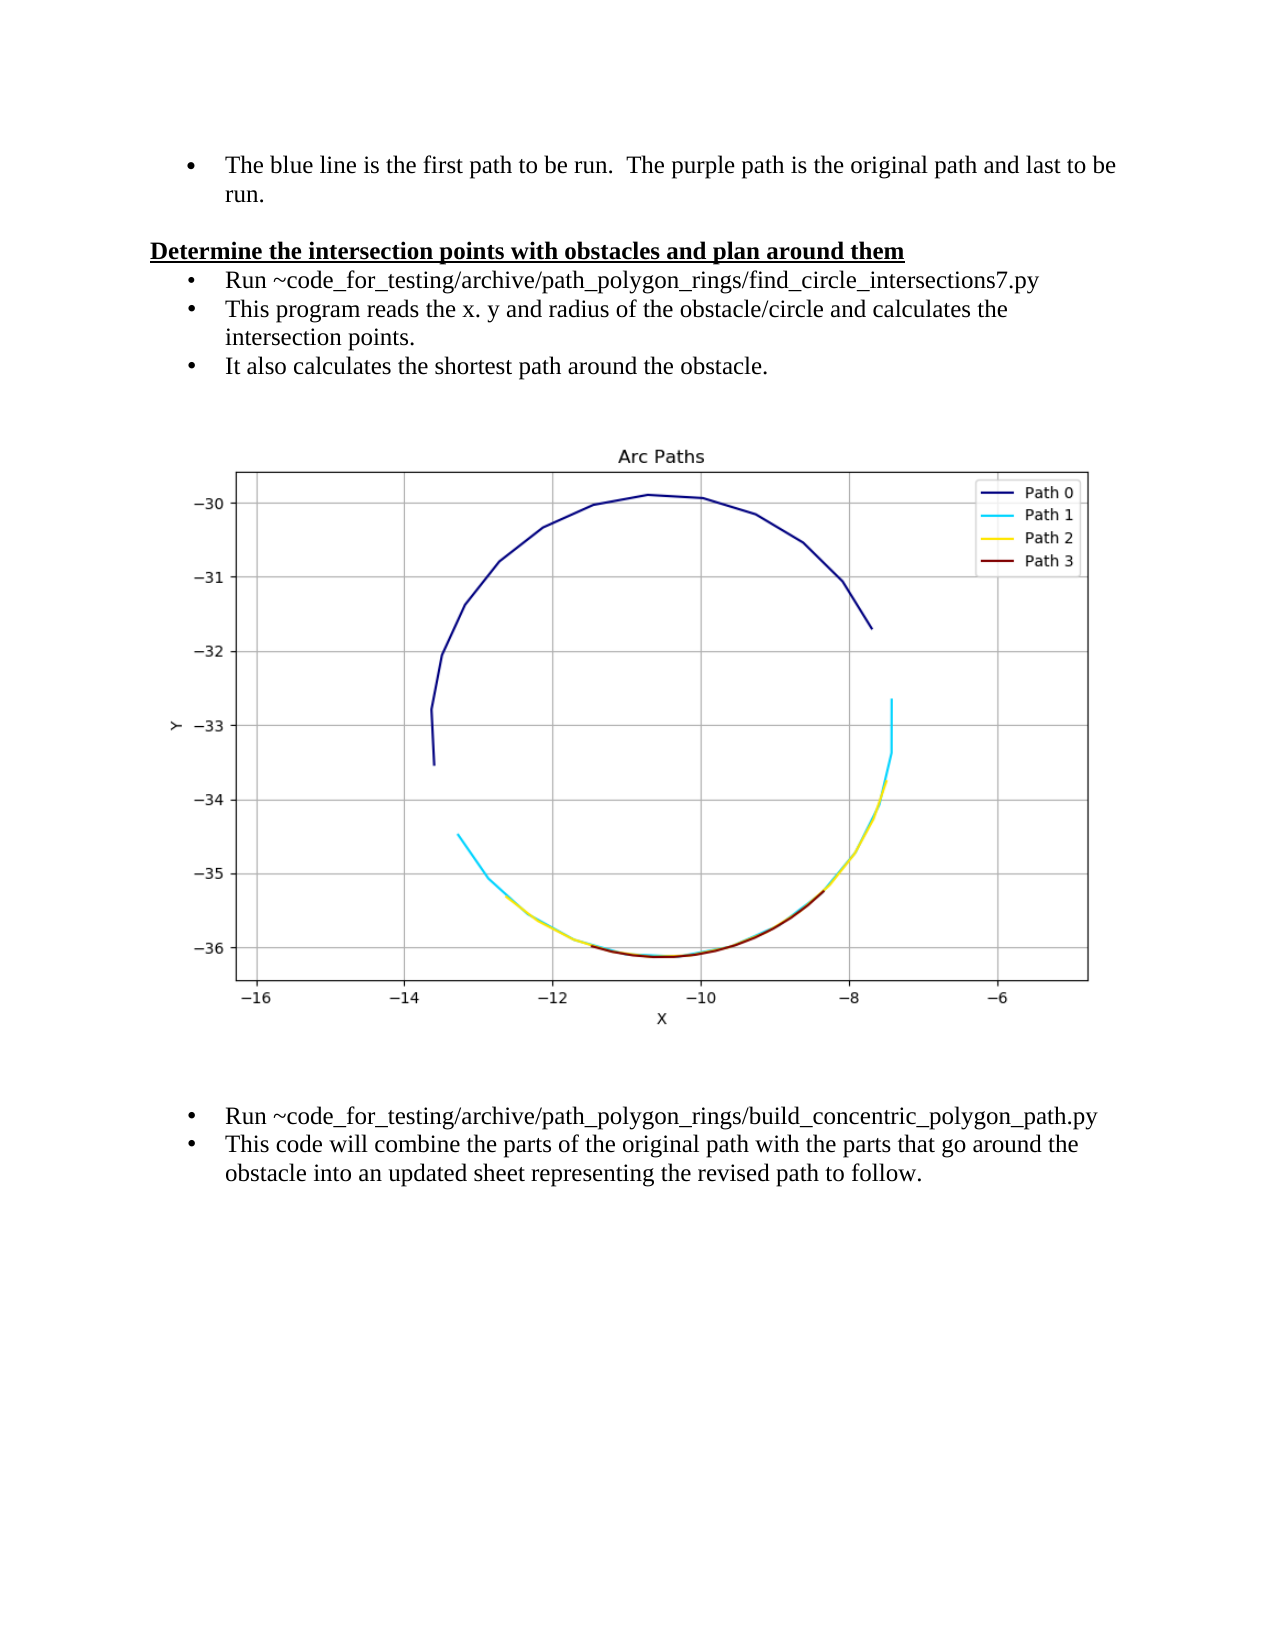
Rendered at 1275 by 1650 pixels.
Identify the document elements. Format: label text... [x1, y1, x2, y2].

picture [150, 408, 1125, 1044]
list Run ~code_for_testing/archive/path_polygon_rings/find_circle_intersections7.py [187, 265, 1125, 294]
text Determine the intersection points with obstacles and plan around them [150, 236, 1125, 265]
list This program reads the x. y and radius of the obstacle/circle and calculates the intersection points. [187, 294, 1125, 351]
list It also calculates the shortest path around the obstacle. [187, 351, 1125, 380]
list The blue line is the first path to be run. The purple path is the original path and last to be run. [187, 150, 1125, 207]
list This code will combine the parts of the original path with the parts that go around the obstacle into an updated sheet representing the revised path to follow. [187, 1129, 1125, 1187]
list Run ~code_for_testing/archive/path_polygon_rings/build_concentric_polygon_path.py [187, 1101, 1125, 1129]
